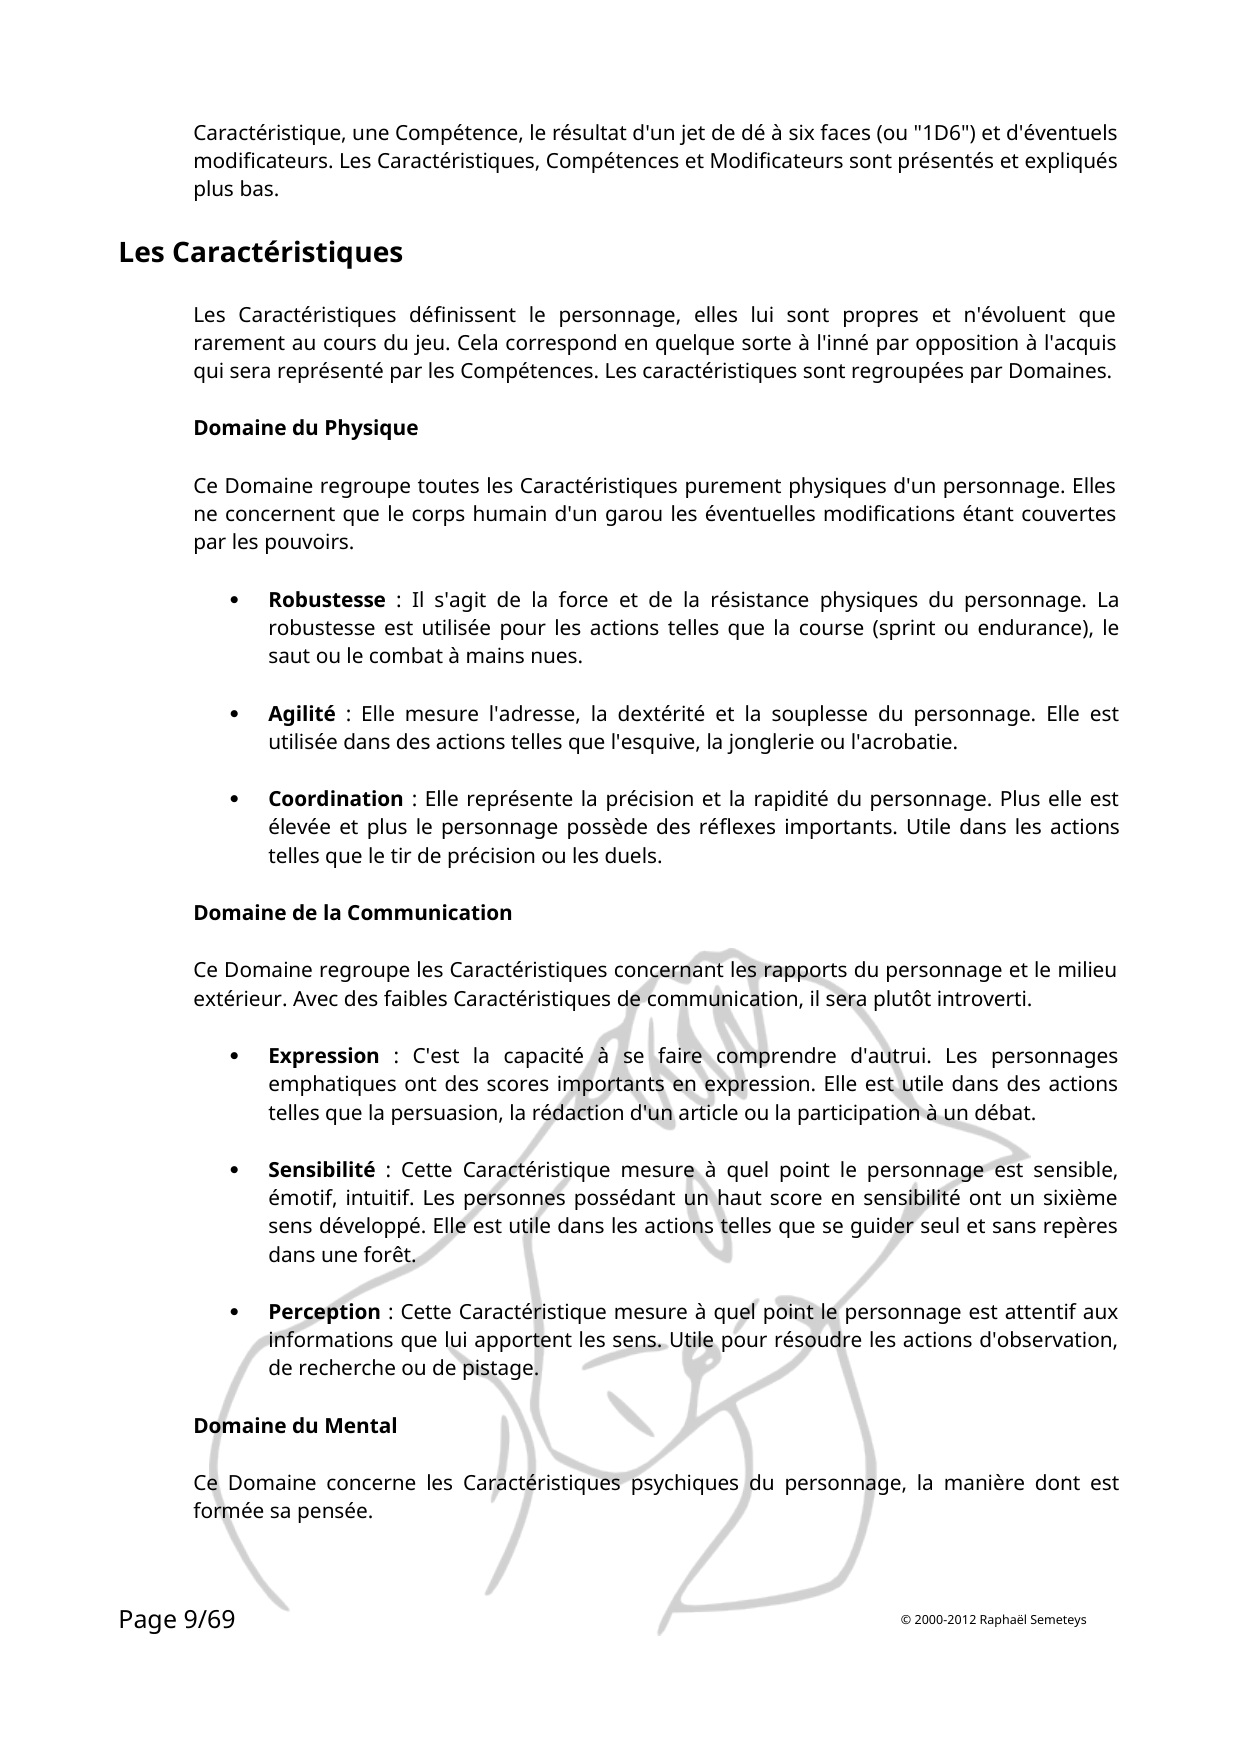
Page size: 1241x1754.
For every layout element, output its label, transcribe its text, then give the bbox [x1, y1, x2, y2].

text Ce Domaine regroupe toutes les Caractéristiques purement physiques d'un personnage. Elles ne concernent que le corps humain d'un garou les éventuelles modifications étant couvertes par les pouvoirs. [193, 471, 1117, 556]
picture [220, 1439, 1021, 1468]
subtitle Domaine du Mental [193, 1411, 1047, 1439]
picture [220, 948, 1021, 956]
list Sensibilité : Cette Caractéristique mesure à quel point le personnage est sensible, émotif, intuitif. Les personnes possédant un haut score en sensibilité ont un sixième sens développé. Elle est utile dans les actions telles que se guider seul et sans repères dans une forêt. [231, 1155, 1119, 1268]
list Coordination : Elle représente la précision et la rapidité du personnage. Plus elle est élevée et plus le personnage possède des réflexes importants. Utile dans les actions telles que le tir de précision ou les duels. [231, 784, 1121, 869]
list Perception : Cette Caractéristique mesure à quel point le personnage est attentif aux informations que lui apportent les sens. Utile pour résoudre les actions d'observation, de recherche ou de pistage. [231, 1297, 1119, 1382]
picture [220, 1012, 1021, 1411]
picture [220, 1525, 1021, 1636]
subtitle Domaine du Physique [193, 413, 1047, 442]
text Ce Domaine regroupe les Caractéristiques concernant les rapports du personnage et le milieu extérieur. Avec des faibles Caractéristiques de communication, il sera plutôt introverti. [193, 956, 1119, 1012]
text Ce Domaine concerne les Caractéristiques psychiques du personnage, la manière dont est formée sa pensée. [193, 1468, 1121, 1525]
subtitle Domaine de la Communication [193, 898, 1047, 926]
list Robustesse : Il s'agit de la force et de la résistance physiques du personnage. La robustesse est utilisée pour les actions telles que la course (sprint ou endurance), le saut ou le combat à mains nues. [231, 585, 1121, 669]
subtitle Les Caractéristiques [118, 232, 1122, 271]
text Les Caractéristiques définissent le personnage, elles lui sont propres et n'évoluent que rarement au cours du jeu. Cela correspond en quelque sorte à l'inné par opposition à l'acquis qui sera représenté par les Compétences. Les caractéristiques sont regroupées par Domaines. [193, 300, 1117, 384]
list Agilité : Elle mesure l'adresse, la dextérité et la souplesse du personnage. Elle est utilisée dans des actions telles que l'esquive, la jonglerie ou l'acrobatie. [231, 699, 1121, 755]
list Expression : C'est la capacité à se faire comprendre d'autrui. Les personnages emphatiques ont des scores importants en expression. Elle est utile dans des actions telles que la persuasion, la rédaction d'un article ou la participation à un débat. [231, 1041, 1119, 1126]
text Caractéristique, une Compétence, le résultat d'un jet de dé à six faces (ou "1D6") et d'éventuels modificateurs. Les Caractéristiques, Compétences et Modificateurs sont présentés et expliqués plus bas. [193, 118, 1119, 203]
